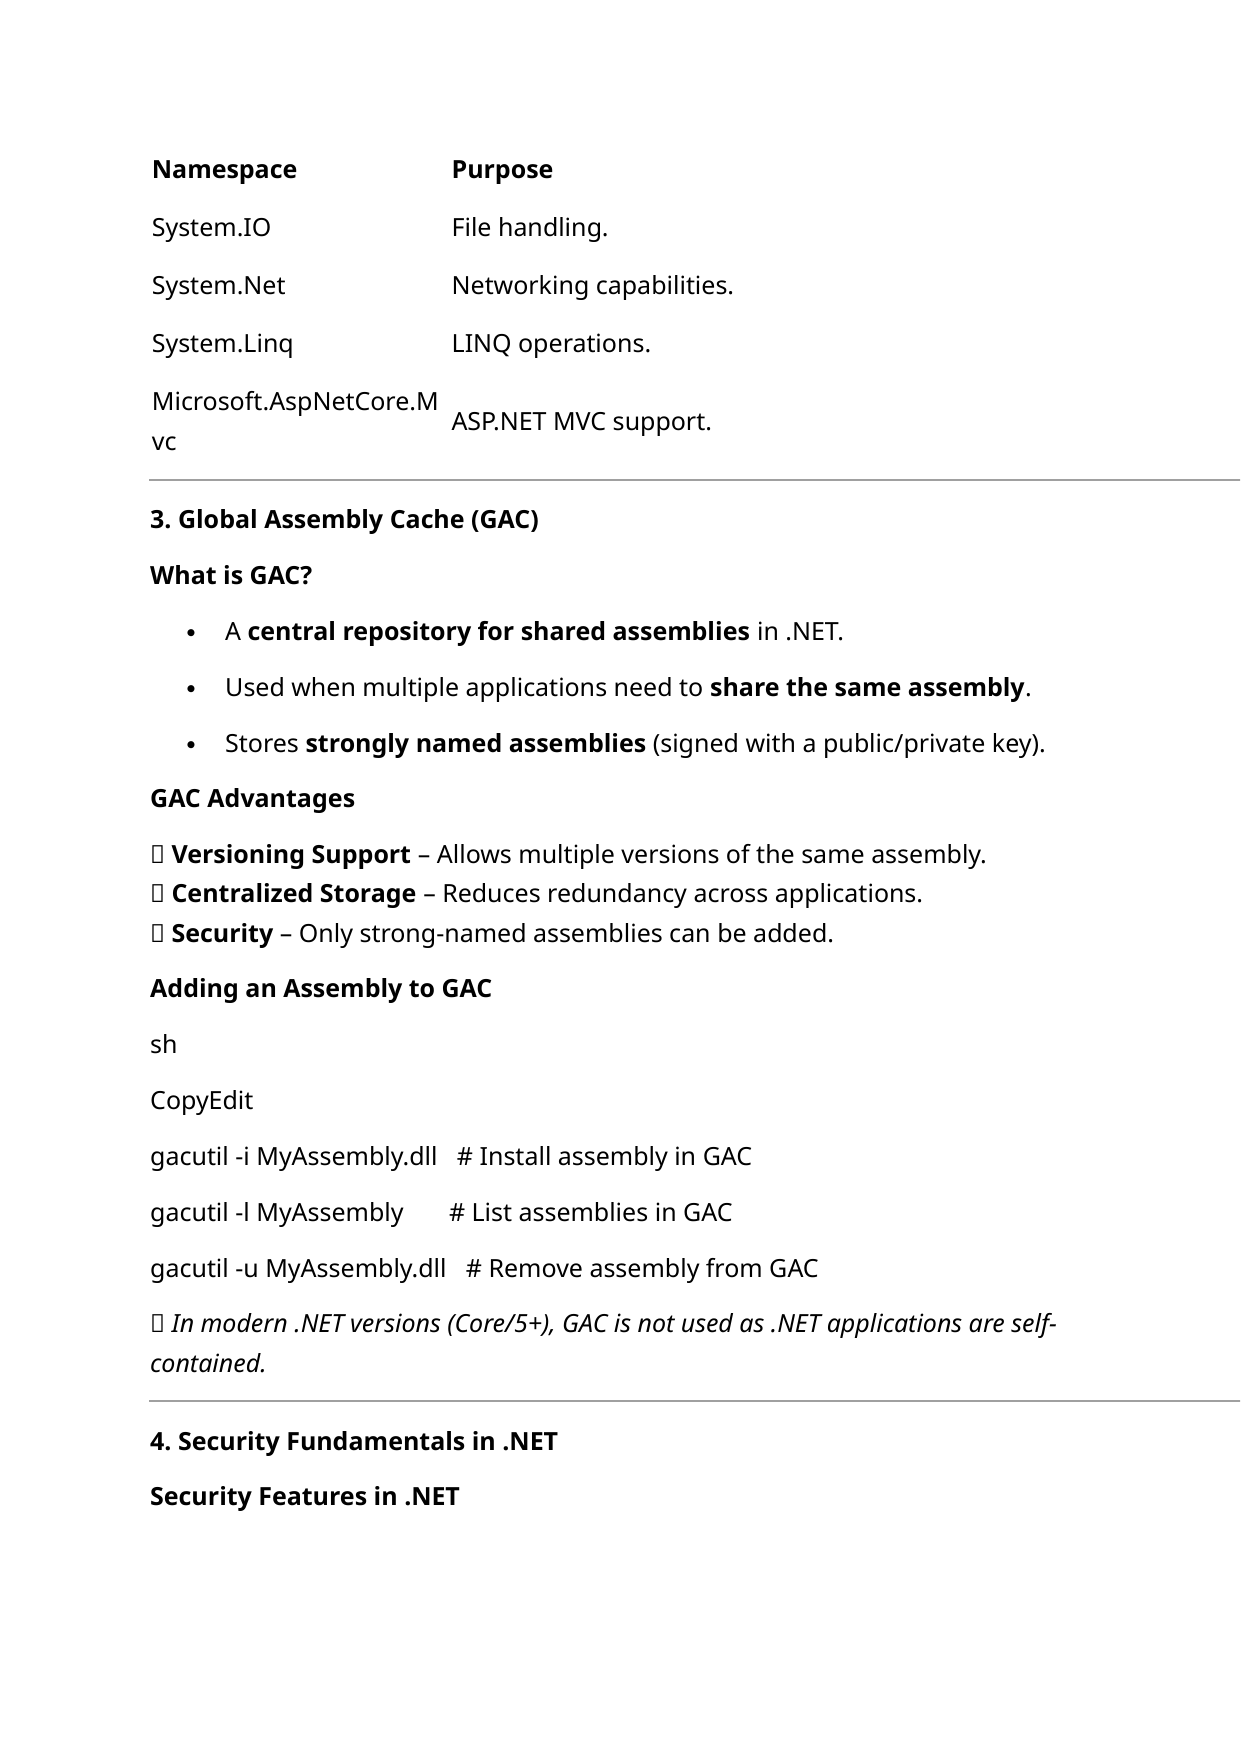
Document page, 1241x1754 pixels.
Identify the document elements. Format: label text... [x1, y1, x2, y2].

text GAC Advantages [150, 781, 1090, 815]
list A central repository for shared assemblies in .NET. [187, 613, 1090, 648]
table_cell File handling. [450, 208, 928, 266]
text 3. Global Assembly Cache (GAC) [150, 502, 1090, 536]
list Stores strongly named assemblies (signed with a public/private key). [187, 725, 1090, 759]
text Adding an Assembly to GAC [150, 971, 1090, 1005]
text ✅ Versioning Support – Allows multiple versions of the same assembly. ✅ Centralized Storage – Reduces redundancy across applications. ✅ Security – Only strong-named assemblies can be added. [150, 837, 1090, 949]
table_header Namespace [150, 150, 450, 208]
list Used when multiple applications need to share the same assembly. [187, 669, 1090, 703]
text gacutil -i MyAssembly.dll # Install assembly in GAC [150, 1138, 1090, 1173]
text sh [150, 1027, 1090, 1061]
text gacutil -u MyAssembly.dll # Remove assembly from GAC [150, 1250, 1090, 1284]
text gacutil -l MyAssembly # List assemblies in GAC [150, 1194, 1090, 1228]
table_cell System.Linq [150, 324, 450, 382]
table_cell System.IO [150, 208, 450, 266]
table_header Purpose [450, 150, 928, 208]
table_cell Networking capabilities. [450, 266, 928, 324]
table_cell System.Net [150, 266, 450, 324]
table_cell ASP.NET MVC support. [450, 383, 928, 479]
text Security Features in .NET [150, 1479, 1090, 1513]
text CopyEdit [150, 1083, 1090, 1117]
table_cell LINQ operations. [450, 324, 928, 382]
text 4. Security Fundamentals in .NET [150, 1423, 1090, 1457]
text What is GAC? [150, 558, 1090, 592]
table_cell Microsoft.AspNetCore.Mvc [150, 383, 450, 479]
text 📌 In modern .NET versions (Core/5+), GAC is not used as .NET applications are self-contained. [150, 1306, 1090, 1379]
